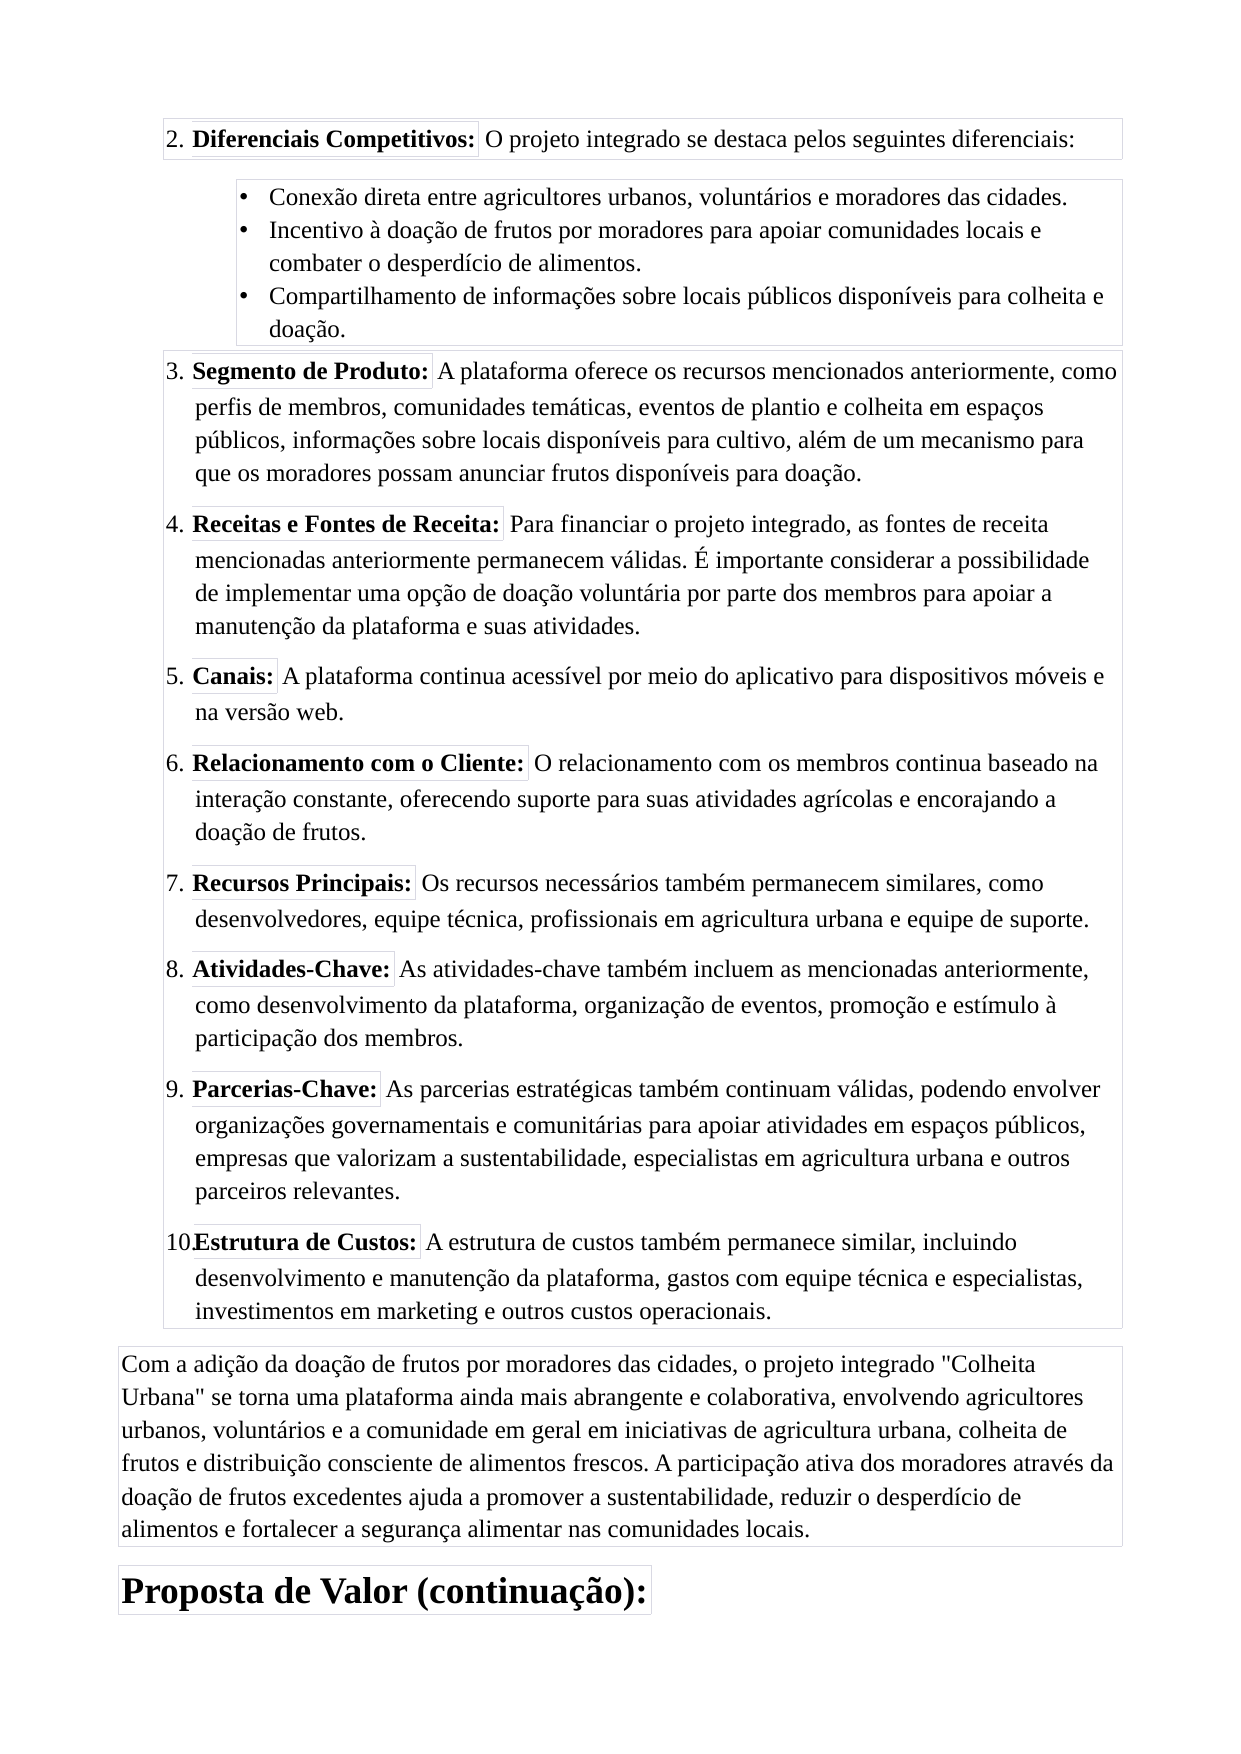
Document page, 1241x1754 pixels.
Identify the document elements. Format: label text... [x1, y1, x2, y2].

list Canais: A plataforma continua acessível por meio do aplicativo para dispositivos móveis e na versão web. [164, 655, 1122, 726]
list Compartilhamento de informações sobre locais públicos disponíveis para colheita e doação. [237, 278, 1122, 345]
text Com a adição da doação de frutos por moradores das cidades, o projeto integrado "Colheita Urbana" se torna uma plataforma ainda mais abrangente e colaborativa, envolvendo agricultores urbanos, voluntários e a comunidade em geral em iniciativas de agricultura urbana, colheita de frutos e distribuição consciente de alimentos frescos. A participação ativa dos moradores através da doação de frutos excedentes ajuda a promover a sustentabilidade, reduzir o desperdício de alimentos e fortalecer a segurança alimentar nas comunidades locais. [119, 1347, 1122, 1546]
text Proposta de Valor (continuação): [119, 1566, 651, 1614]
list Recursos Principais: Os recursos necessários também permanecem similares, como desenvolvedores, equipe técnica, profissionais em agricultura urbana e equipe de suporte. [164, 862, 1122, 932]
list Parcerias-Chave: As parcerias estratégicas também continuam válidas, podendo envolver organizações governamentais e comunitárias para apoiar atividades em espaços públicos, empresas que valorizam a sustentabilidade, especialistas em agricultura urbana e outros parceiros relevantes. [164, 1068, 1122, 1205]
list Conexão direta entre agricultores urbanos, voluntários e moradores das cidades. [237, 180, 1122, 211]
list Receitas e Fontes de Receita: Para financiar o projeto integrado, as fontes de receita mencionadas anteriormente permanecem válidas. É importante considerar a possibilidade de implementar uma opção de doação voluntária por parte dos membros para apoiar a manutenção da plataforma e suas atividades. [164, 503, 1122, 639]
list Diferenciais Competitivos: O projeto integrado se destaca pelos seguintes diferenciais: [164, 119, 1122, 159]
list Relacionamento com o Cliente: O relacionamento com os membros continua baseado na interação constante, oferecendo suporte para suas atividades agrícolas e encorajando a doação de frutos. [164, 742, 1122, 846]
list Atividades-Chave: As atividades-chave também incluem as mencionadas anteriormente, como desenvolvimento da plataforma, organização de eventos, promoção e estímulo à participação dos membros. [164, 948, 1122, 1052]
list Estrutura de Custos: A estrutura de custos também permanece similar, incluindo desenvolvimento e manutenção da plataforma, gastos com equipe técnica e especialistas, investimentos em marketing e outros custos operacionais. [164, 1221, 1122, 1328]
list Incentivo à doação de frutos por moradores para apoiar comunidades locais e combater o desperdício de alimentos. [237, 212, 1122, 277]
list Segmento de Produto: A plataforma oferece os recursos mencionados anteriormente, como perfis de membros, comunidades temáticas, eventos de plantio e colheita em espaços públicos, informações sobre locais disponíveis para cultivo, além de um mecanismo para que os moradores possam anunciar frutos disponíveis para doação. [164, 351, 1122, 487]
text [652, 1565, 1122, 1614]
